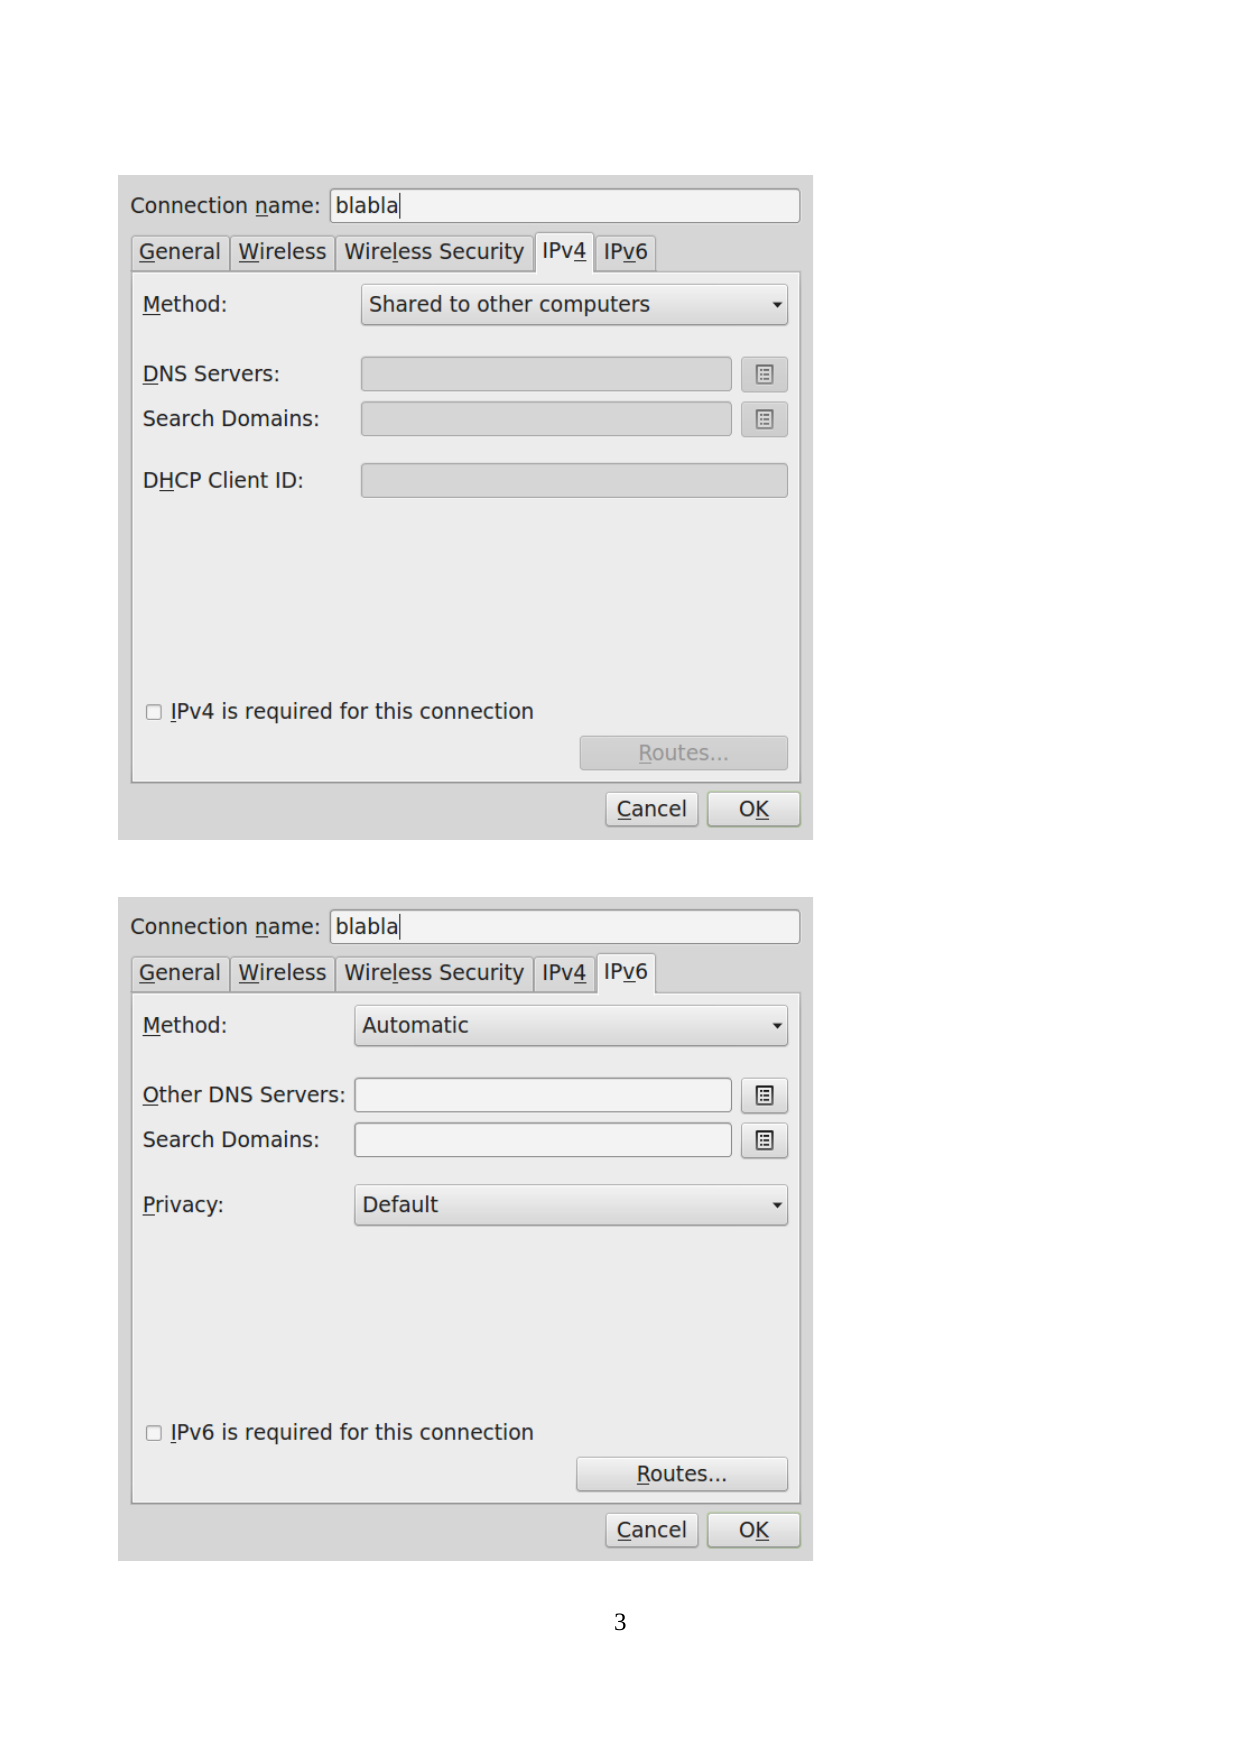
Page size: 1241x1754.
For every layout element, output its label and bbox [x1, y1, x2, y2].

picture [118, 897, 814, 1561]
picture [118, 175, 814, 840]
